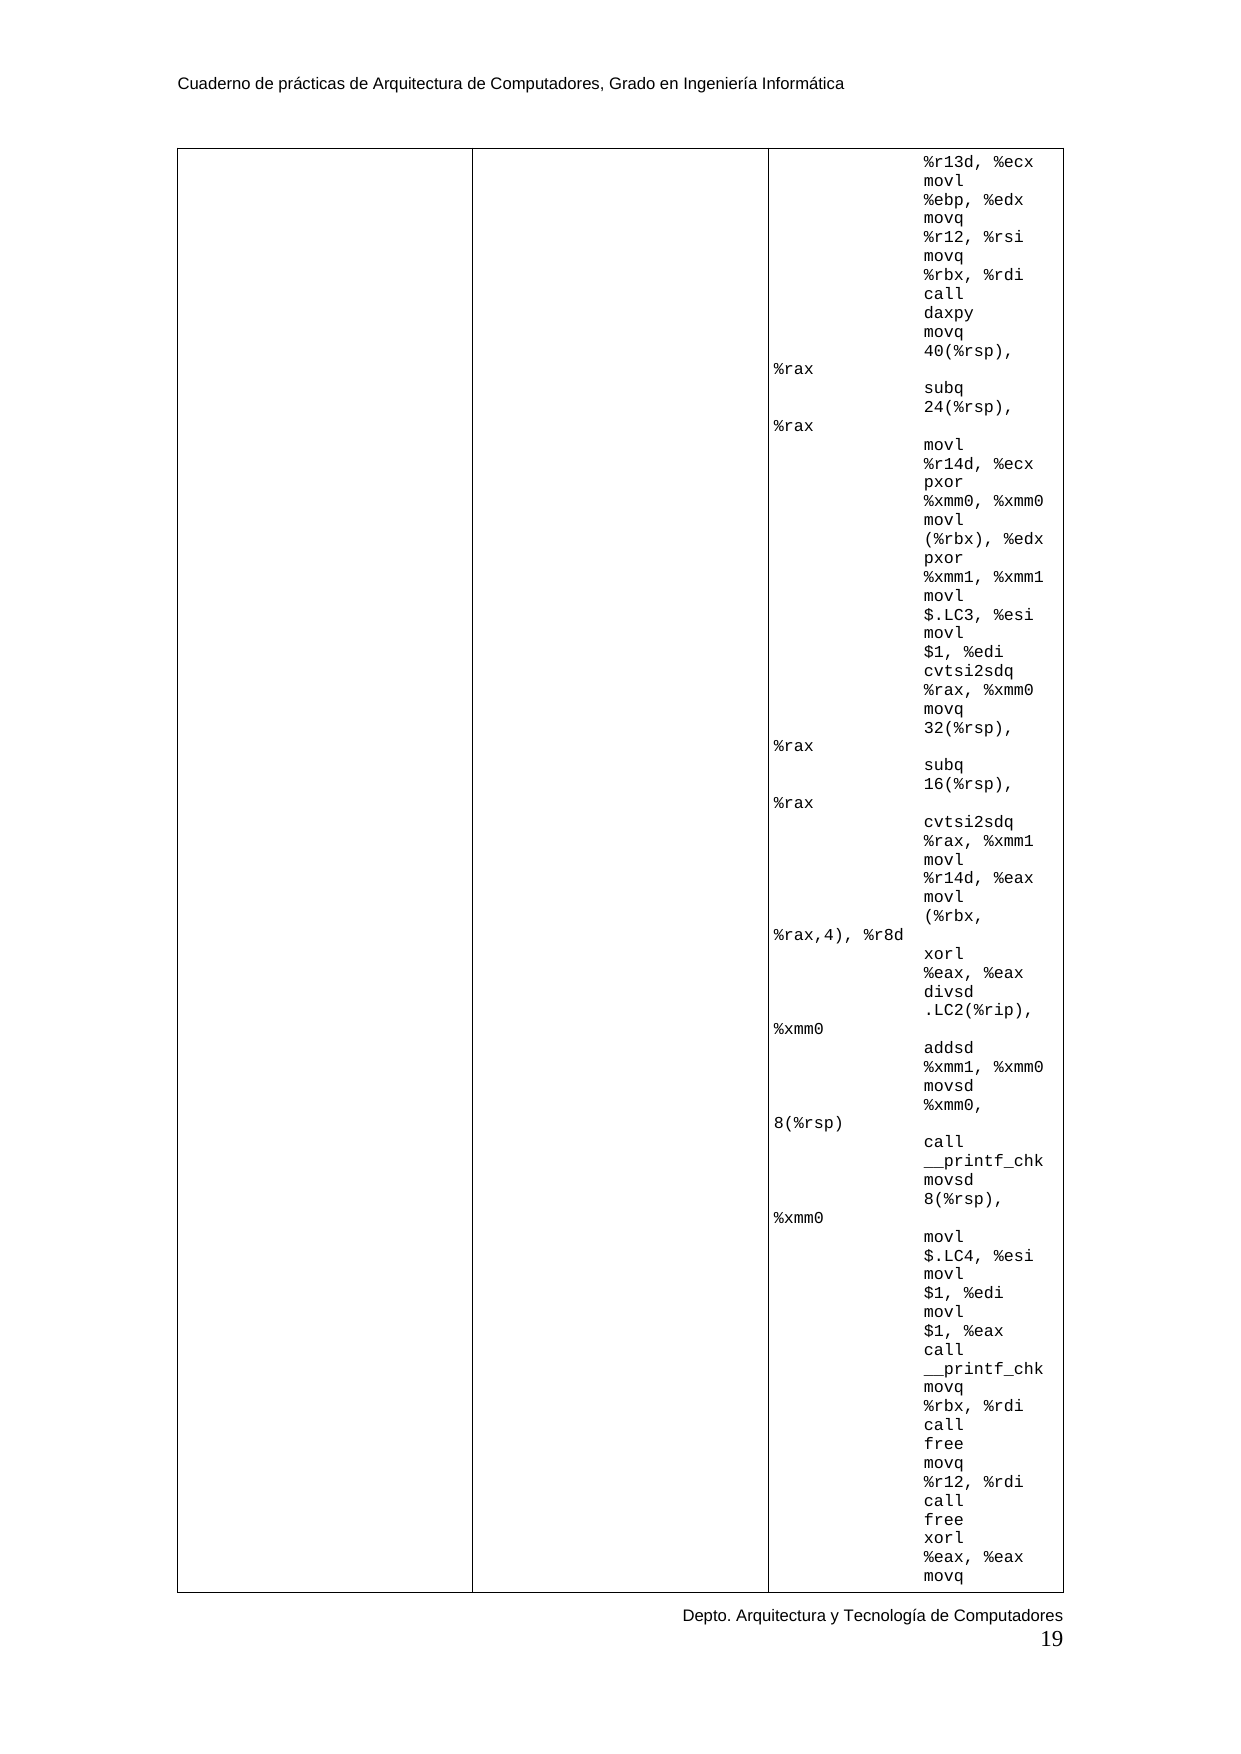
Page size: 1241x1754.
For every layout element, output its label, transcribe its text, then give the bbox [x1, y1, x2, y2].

table_cell [473, 149, 768, 1592]
table_cell [178, 149, 472, 1592]
table_cell %r13d, %ecx movl %ebp, %edx movq %r12, %rsi movq %rbx, %rdi call daxpy movq 40(%rsp), %rax subq 24(%rsp), %rax movl %r14d, %ecx pxor %xmm0, %xmm0 movl (%rbx), %edx pxor %xmm1, %xmm1 movl $.LC3, %esi movl $1, %edi cvtsi2sdq %rax, %xmm0 movq 32(%rsp), %rax subq 16(%rsp), %rax cvtsi2sdq %rax, %xmm1 movl %r14d, %eax movl (%rbx,%rax,4), %r8d xorl %eax, %eax divsd .LC2(%rip), %xmm0 addsd %xmm1, %xmm0 movsd %xmm0, 8(%rsp) call __printf_chk movsd 8(%rsp), %xmm0 movl $.LC4, %esi movl $1, %edi movl $1, %eax call __printf_chk movq %rbx, %rdi call free movq %r12, %rdi call free xorl %eax, %eax movq [769, 149, 1063, 1592]
